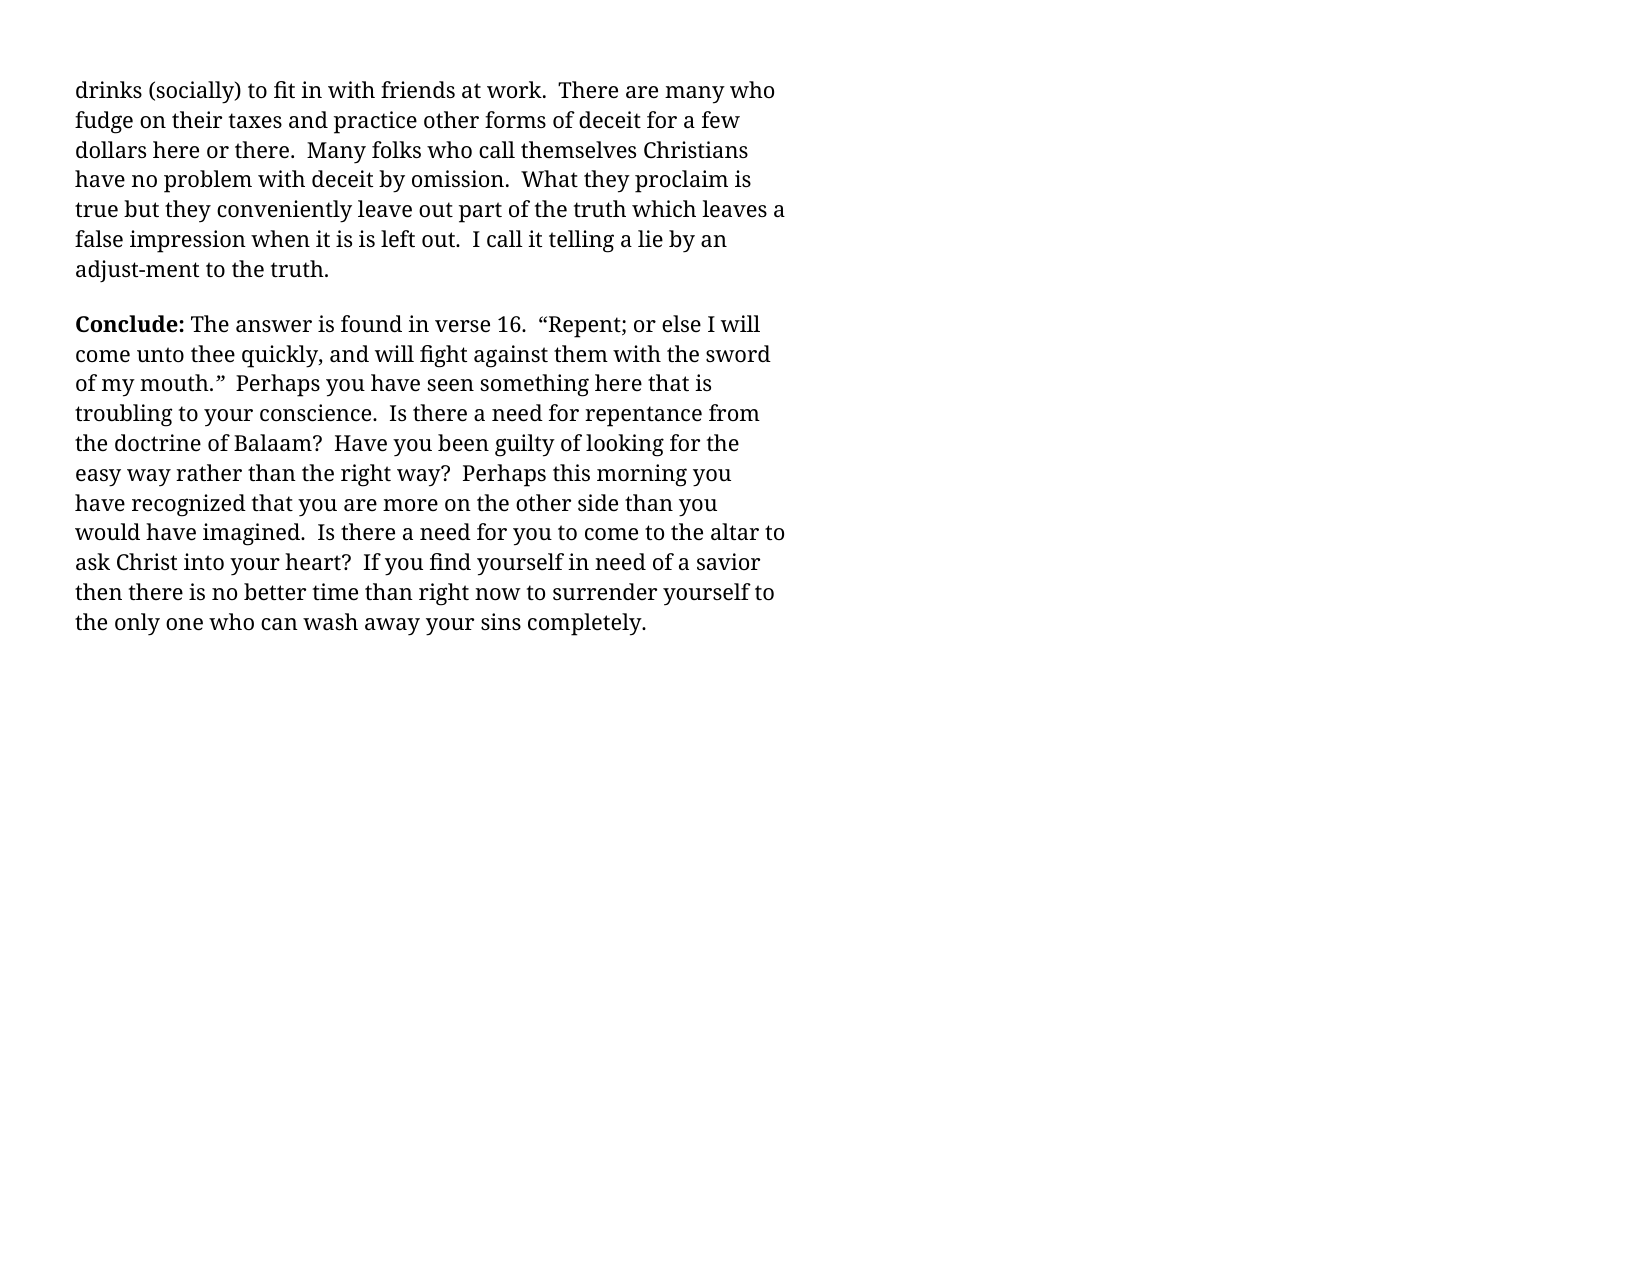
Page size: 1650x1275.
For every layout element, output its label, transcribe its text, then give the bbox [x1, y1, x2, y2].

text drinks (socially) to fit in with friends at work. There are many who fudge on their taxes and practice other forms of deceit for a few dollars here or there. Many folks who call themselves Christians have no problem with deceit by omission. What they proclaim is true but they conveniently leave out part of the truth which leaves a false impression when it is is left out. I call it telling a lie by an adjust-ment to the truth. [75, 75, 787, 283]
text Conclude: The answer is found in verse 16. “Repent; or else I will come unto thee quickly, and will fight against them with the sword of my mouth.” Perhaps you have seen something here that is troubling to your conscience. Is there a need for repentance from the doctrine of Balaam? Have you been guilty of looking for the easy way rather than the right way? Perhaps this morning you have recognized that you are more on the other side than you would have imagined. Is there a need for you to come to the altar to ask Christ into your heart? If you find yourself in need of a savior then there is no better time than right now to surrender yourself to the only one who can wash away your sins completely. [75, 309, 787, 636]
